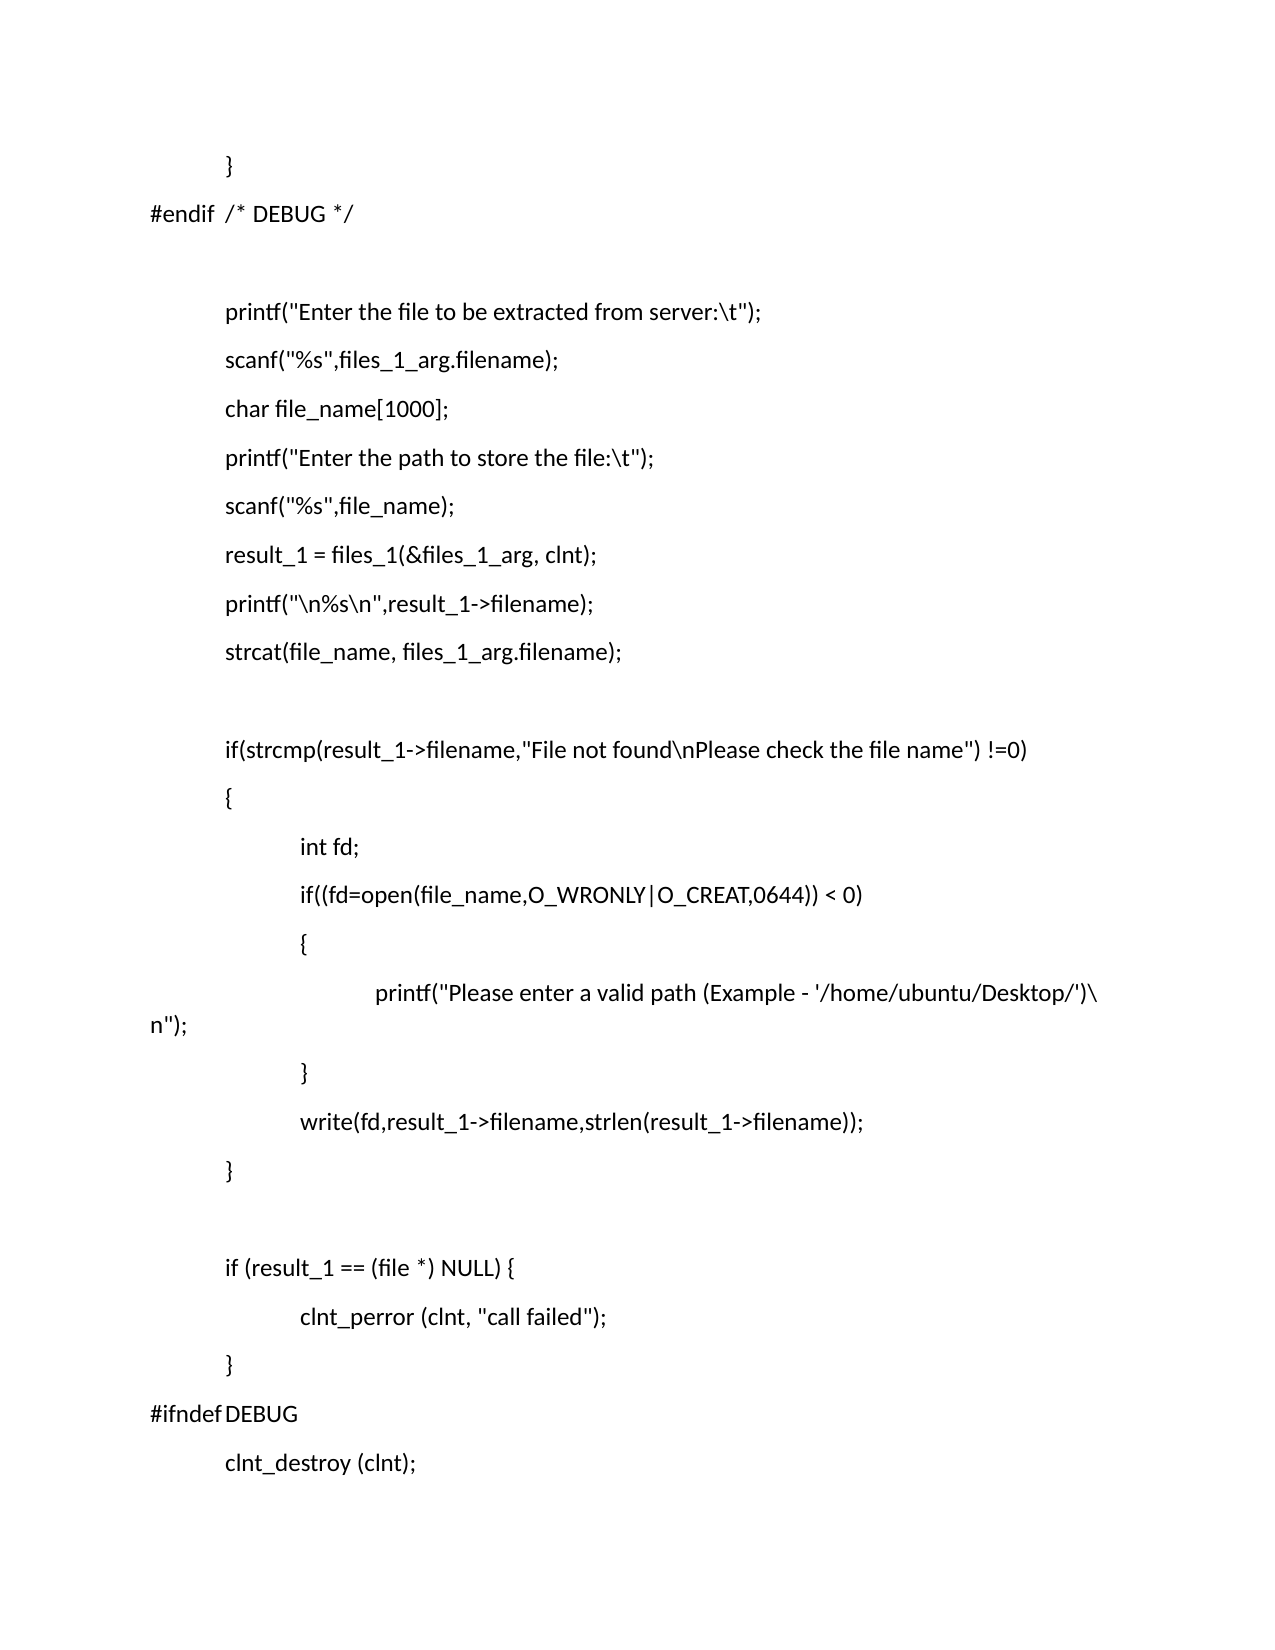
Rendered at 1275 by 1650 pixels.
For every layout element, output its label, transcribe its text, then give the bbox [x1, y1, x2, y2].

text } [150, 150, 1125, 181]
text } [150, 1349, 1125, 1380]
text printf("Enter the path to store the file:\t"); [150, 442, 1125, 472]
text { [150, 782, 1125, 813]
text clnt_destroy (clnt); [150, 1447, 1125, 1477]
text result_1 = files_1(&files_1_arg, clnt); [150, 539, 1125, 570]
text printf("Please enter a valid path (Example - '/home/ubuntu/Desktop/')\n"); [150, 977, 1125, 1039]
text if(strcmp(result_1->filename,"File not found\nPlease check the file name") !=0) [150, 734, 1125, 764]
text write(fd,result_1->filename,strlen(result_1->filename)); [150, 1106, 1125, 1137]
text int fd; [150, 831, 1125, 862]
text scanf("%s",files_1_arg.filename); [150, 344, 1125, 375]
text #ifndef DEBUG [150, 1398, 1125, 1429]
text clnt_perror (clnt, "call failed"); [150, 1301, 1125, 1331]
text char file_name[1000]; [150, 393, 1125, 424]
text printf("\n%s\n",result_1->filename); [150, 588, 1125, 618]
text strcat(file_name, files_1_arg.filename); [150, 636, 1125, 667]
text } [150, 1058, 1125, 1088]
text { [150, 928, 1125, 959]
text #endif /* DEBUG */ [150, 199, 1125, 229]
text if((fd=open(file_name,O_WRONLY|O_CREAT,0644)) < 0) [150, 880, 1125, 910]
text if (result_1 == (file *) NULL) { [150, 1252, 1125, 1283]
text printf("Enter the file to be extracted from server:\t"); [150, 296, 1125, 326]
text scanf("%s",file_name); [150, 491, 1125, 521]
text } [150, 1155, 1125, 1185]
